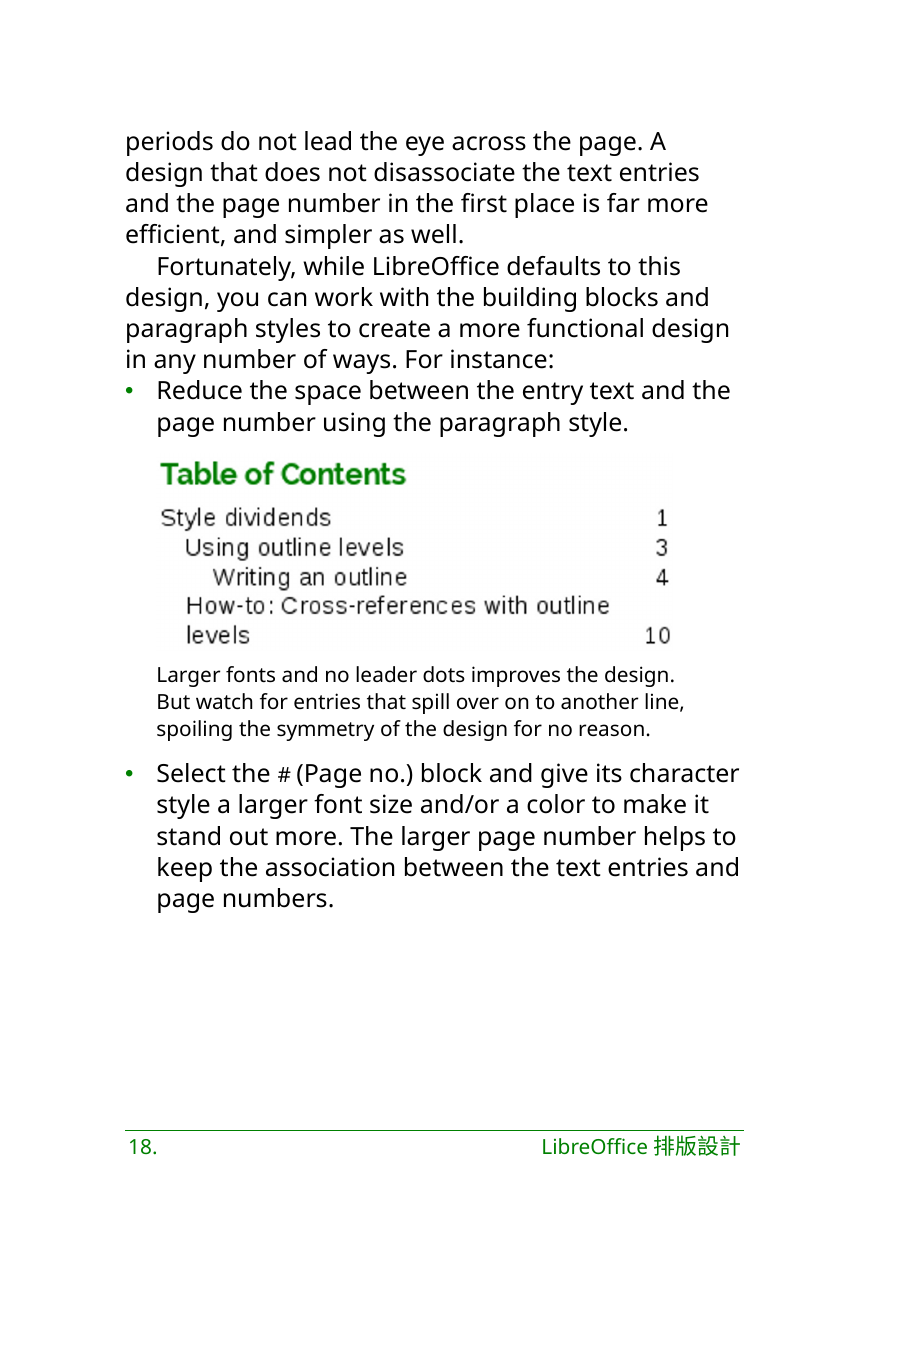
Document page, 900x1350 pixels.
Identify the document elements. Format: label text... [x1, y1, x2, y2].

picture [156, 453, 673, 651]
table_cell Larger fonts and no leader dots improves the design. But watch for entries that spill over on to another line, spoiling the symmetry of the design for no reason. [156, 653, 712, 742]
text periods do not lead the eye across the page. A design that does not disassociate the text entries and the page number in the first place is far more efficient, and simpler as well. [125, 125, 744, 250]
table_header [156, 453, 712, 653]
list Reduce the space between the entry text and the page number using the paragraph style. [125, 375, 744, 437]
list Select the # (Page no.) block and give its character style a larger font size and/or a color to make it stand out more. The larger page number helps to keep the association between the text entries and page numbers. [125, 757, 744, 914]
text Fortunately, while LibreOffice defaults to this design, you can work with the building blocks and paragraph styles to create a more functional design in any number of ways. For instance: [125, 250, 744, 375]
